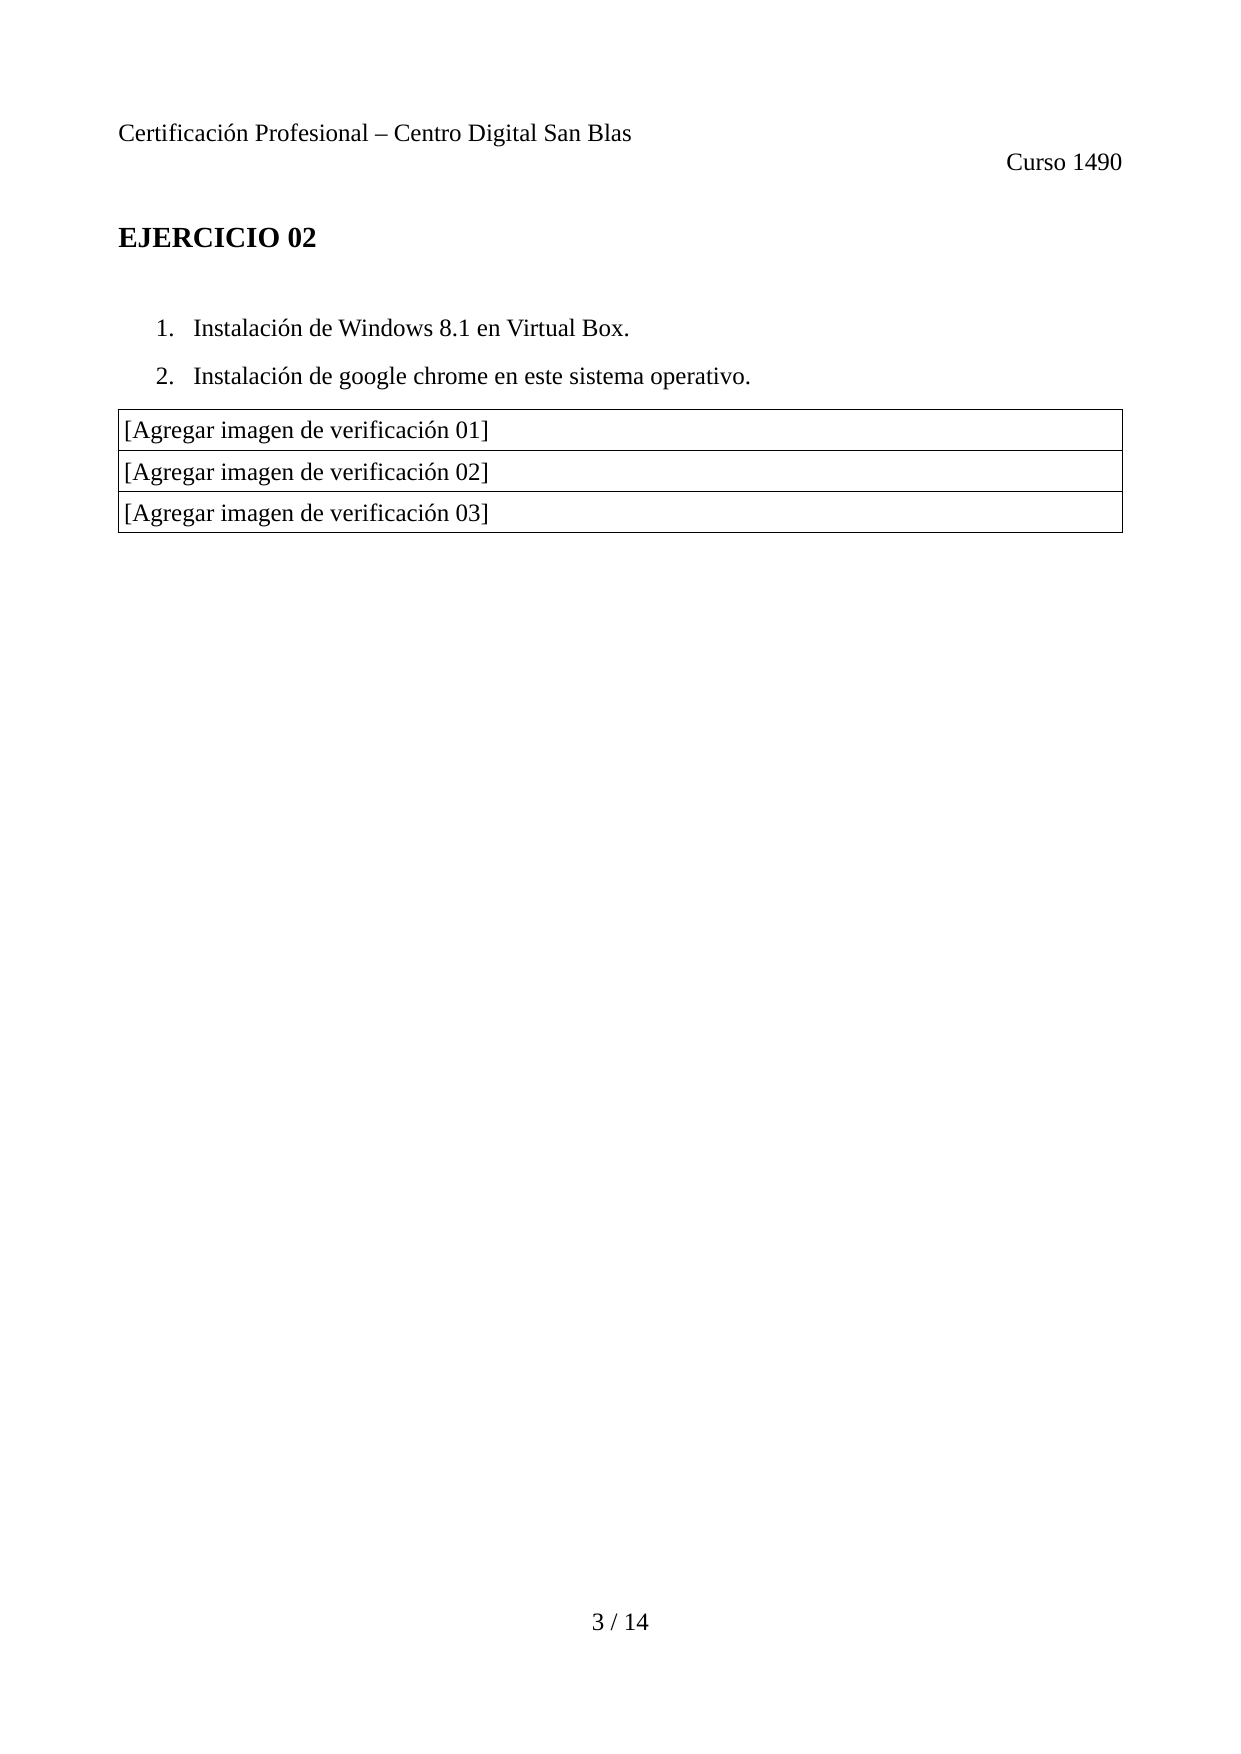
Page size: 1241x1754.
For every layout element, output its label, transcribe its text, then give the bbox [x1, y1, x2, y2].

table_cell [Agregar imagen de verificación 02] [119, 451, 1122, 491]
table_header [Agregar imagen de verificación 01] [119, 410, 1122, 450]
list Instalación de Windows 8.1 en Virtual Box. [156, 313, 1122, 342]
table_cell [Agregar imagen de verificación 03] [119, 492, 1122, 532]
list Instalación de google chrome en este sistema operativo. [156, 361, 1122, 390]
subtitle EJERCICIO 02 [118, 220, 1122, 253]
